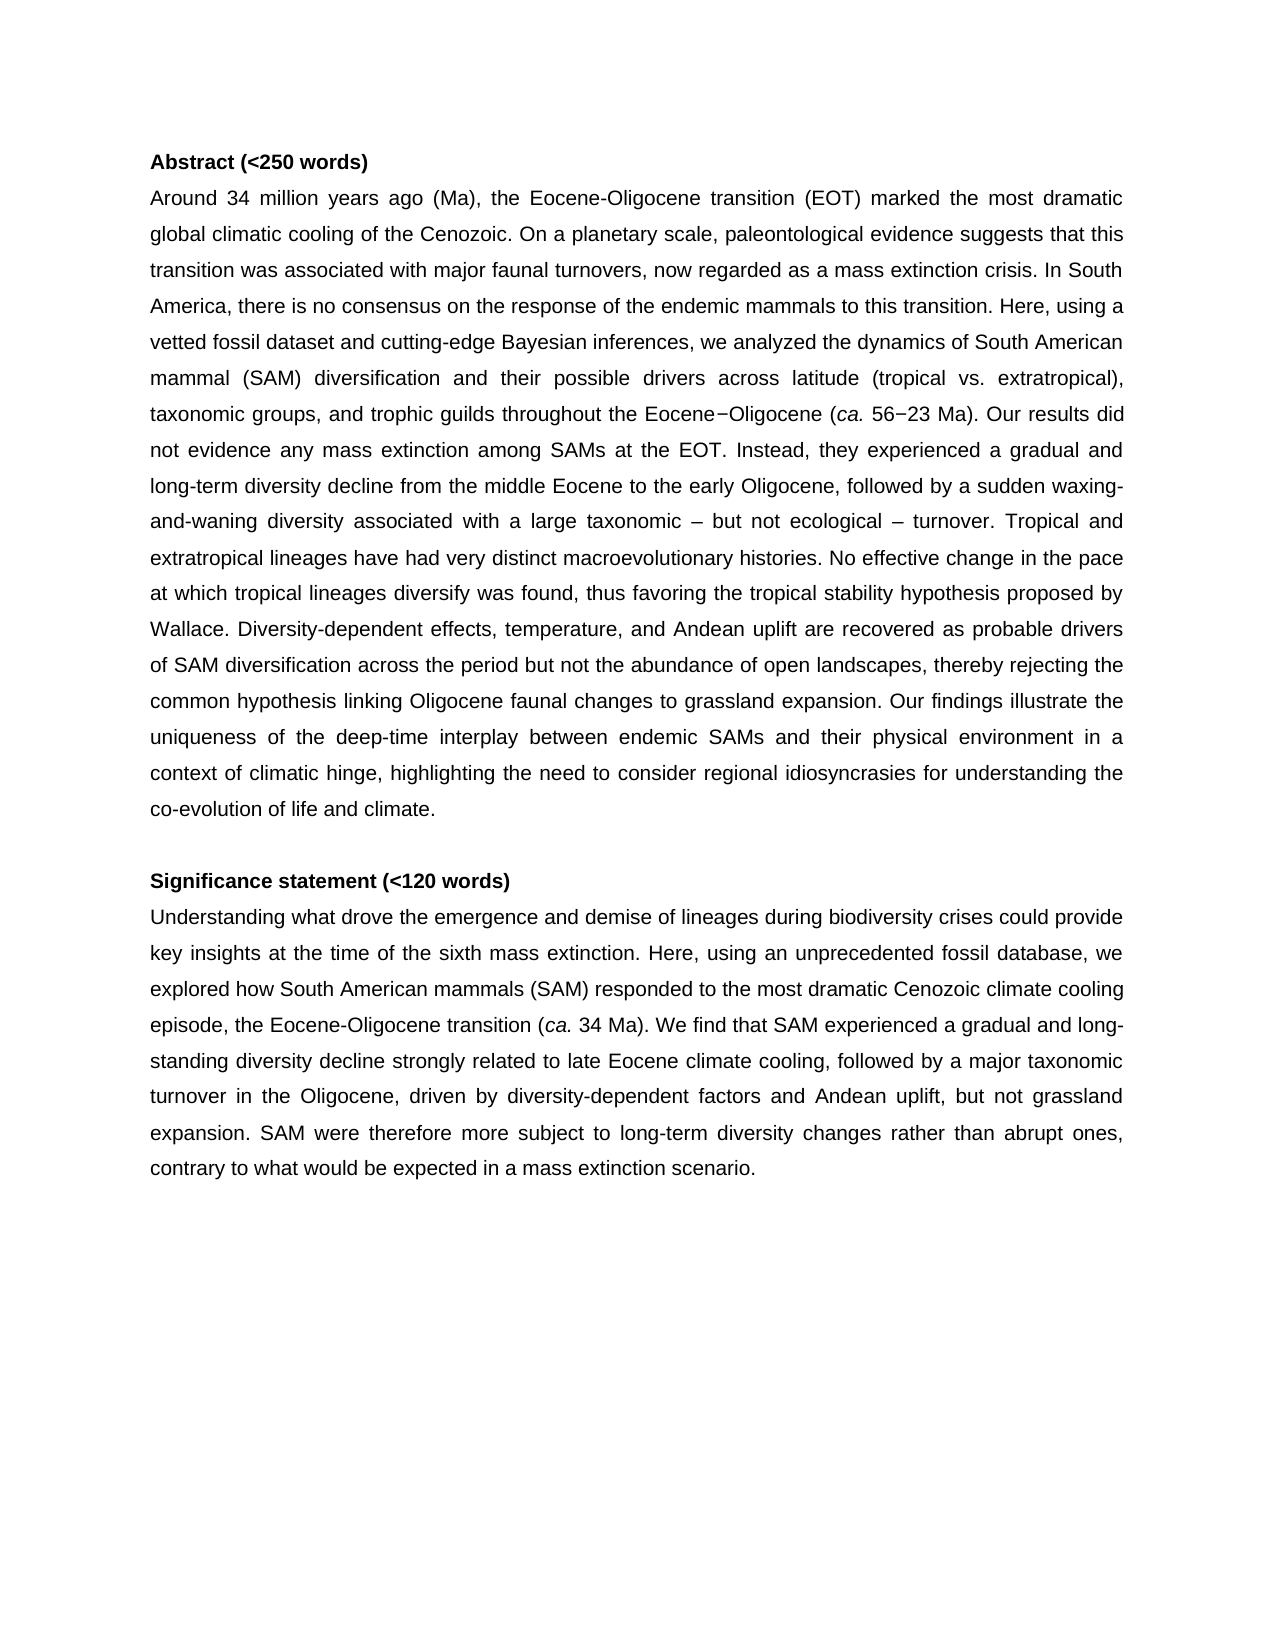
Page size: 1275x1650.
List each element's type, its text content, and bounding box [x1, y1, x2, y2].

text Significance statement (<120 words) [150, 869, 1125, 893]
text Understanding what drove the emergence and demise of lineages during biodiversity crises could provide key insights at the time of the sixth mass extinction. Here, using an unprecedented fossil database, we explored how South American mammals (SAM) responded to the most dramatic Cenozoic climate cooling episode, the Eocene-Oligocene transition (ca. 34 Ma). We find that SAM experienced a gradual and long-standing diversity decline strongly related to late Eocene climate cooling, followed by a major taxonomic turnover in the Oligocene, driven by diversity-dependent factors and Andean uplift, but not grassland expansion. SAM were therefore more subject to long-term diversity changes rather than abrupt ones, contrary to what would be expected in a mass extinction scenario. [150, 905, 1125, 1180]
text Around 34 million years ago (Ma), the Eocene-Oligocene transition (EOT) marked the most dramatic global climatic cooling of the Cenozoic. On a planetary scale, paleontological evidence suggests that this transition was associated with major faunal turnovers, now regarded as a mass extinction crisis. In South America, there is no consensus on the response of the endemic mammals to this transition. Here, using a vetted fossil dataset and cutting-edge Bayesian inferences, we analyzed the dynamics of South American mammal (SAM) diversification and their possible drivers across latitude (tropical vs. extratropical), taxonomic groups, and trophic guilds throughout the Eocene−Oligocene (ca. 56−23 Ma). Our results did not evidence any mass extinction among SAMs at the EOT. Instead, they experienced a gradual and long-term diversity decline from the middle Eocene to the early Oligocene, followed by a sudden waxing-and-waning diversity associated with a large taxonomic – but not ecological – turnover. Tropical and extratropical lineages have had very distinct macroevolutionary histories. No effective change in the pace at which tropical lineages diversify was found, thus favoring the tropical stability hypothesis proposed by Wallace. Diversity-dependent effects, temperature, and Andean uplift are recovered as probable drivers of SAM diversification across the period but not the abundance of open landscapes, thereby rejecting the common hypothesis linking Oligocene faunal changes to grassland expansion. Our findings illustrate the uniqueness of the deep-time interplay between endemic SAMs and their physical environment in a context of climatic hinge, highlighting the need to consider regional idiosyncrasies for understanding the co-evolution of life and climate. [150, 186, 1125, 821]
text Abstract (<250 words) [150, 150, 1125, 174]
